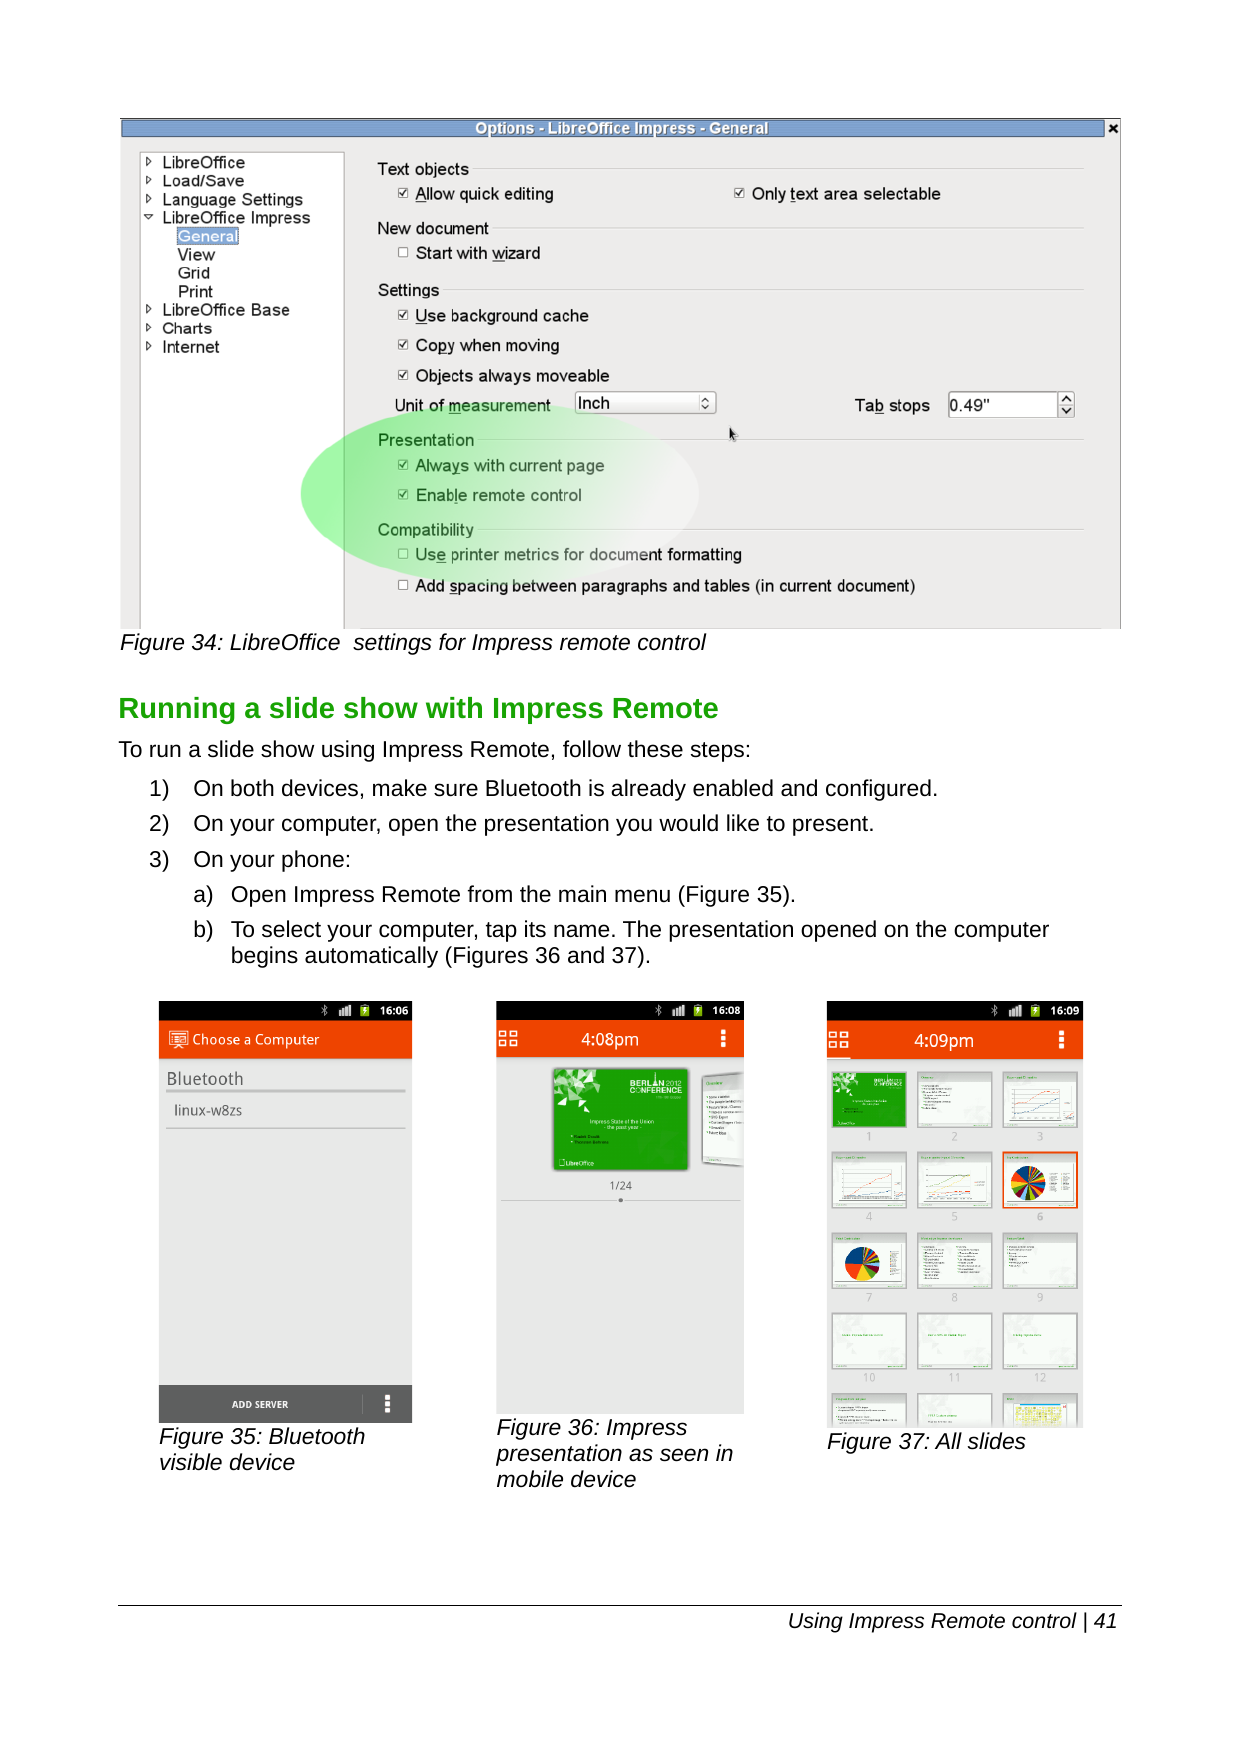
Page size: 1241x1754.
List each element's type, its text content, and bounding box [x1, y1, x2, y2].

list To select your computer, tap its name. The presentation opened on the computer begins automatically (Figures 36 and 37). [193, 916, 1122, 969]
list On your phone: [169, 846, 1122, 872]
table_header [788, 995, 1122, 1509]
picture [826, 1001, 1084, 1428]
picture [120, 118, 1121, 629]
picture [158, 1001, 413, 1423]
list On both devices, make sure Bluetooth is already enabled and configured. [169, 775, 1122, 801]
list On your computer, open the presentation you would like to present. [169, 810, 1122, 837]
picture [496, 1001, 744, 1414]
list Open Impress Remote from the main menu (Figure 35). [193, 881, 1122, 907]
text Figure 34: LibreOffice settings for Impress remote control [120, 629, 1121, 655]
subtitle Running a slide show with Impress Remote [118, 691, 1122, 724]
text To run a slide show using Impress Remote, follow these steps: [118, 736, 1122, 763]
table_header [118, 995, 453, 1509]
table_header [453, 995, 788, 1509]
